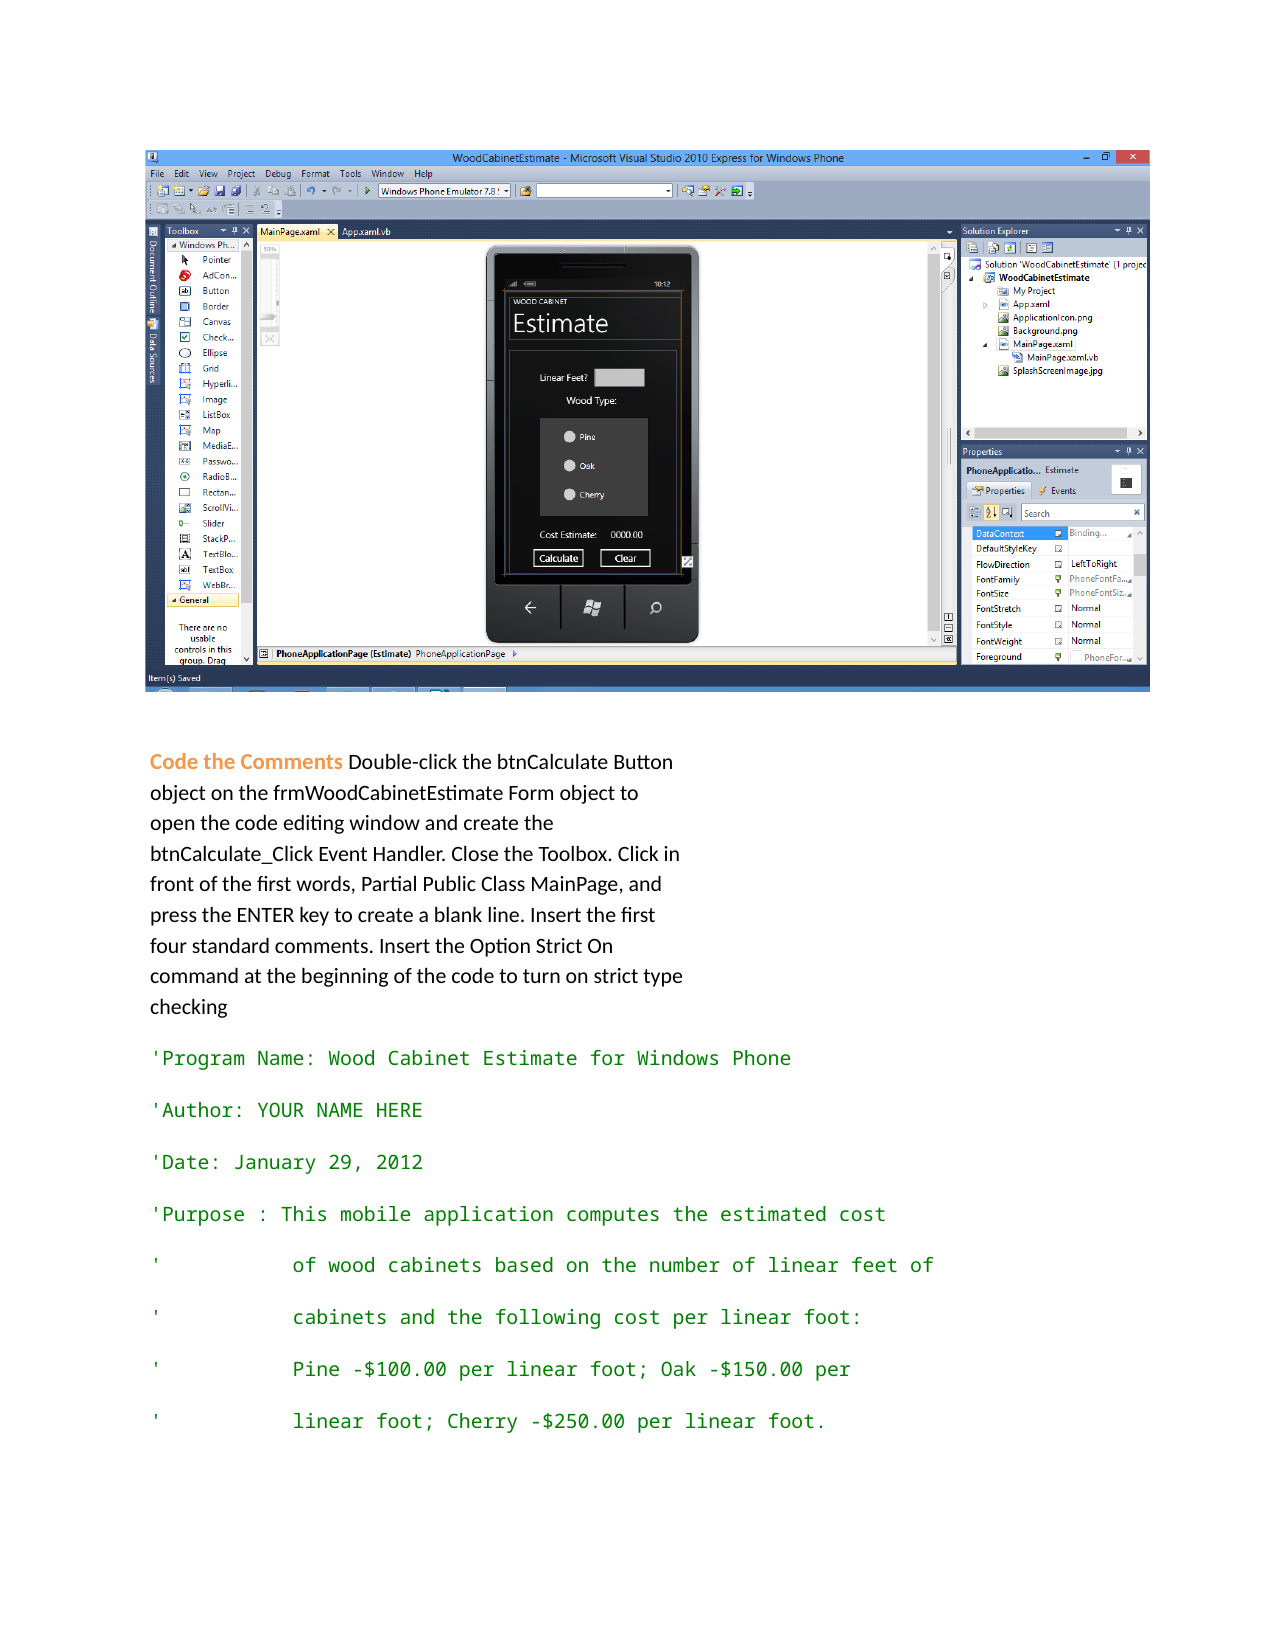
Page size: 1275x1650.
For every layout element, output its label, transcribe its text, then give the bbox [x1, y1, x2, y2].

text ' linear foot; Cherry -$250.00 per linear foot. [150, 1407, 1125, 1434]
text ' of wood cabinets based on the number of linear feet of [150, 1252, 1125, 1279]
text 'Program Name: Wood Cabinet Estimate for Windows Phone [150, 1044, 1125, 1072]
text ' cabinets and the following cost per linear foot: [150, 1303, 1125, 1330]
text 'Purpose : This mobile application computes the estimated cost [150, 1200, 1125, 1227]
picture [145, 150, 1150, 692]
text 'Date: January 29, 2012 [150, 1148, 1125, 1175]
text 'Author: YOUR NAME HERE [150, 1096, 1125, 1123]
text Code the Comments Double-click the btnCalculate Button object on the frmWoodCabinetEstimate Form object to open the code editing window and create the btnCalculate_Click Event Handler. Close the Toolbox. Click in front of the first words, Partial Public Class MainPage, and press the ENTER key to create a blank line. Insert the first four standard comments. Insert the Option Strict On command at the beginning of the code to turn on strict type checking [150, 747, 684, 1020]
text ' Pine -$100.00 per linear foot; Oak -$150.00 per [150, 1355, 1125, 1382]
